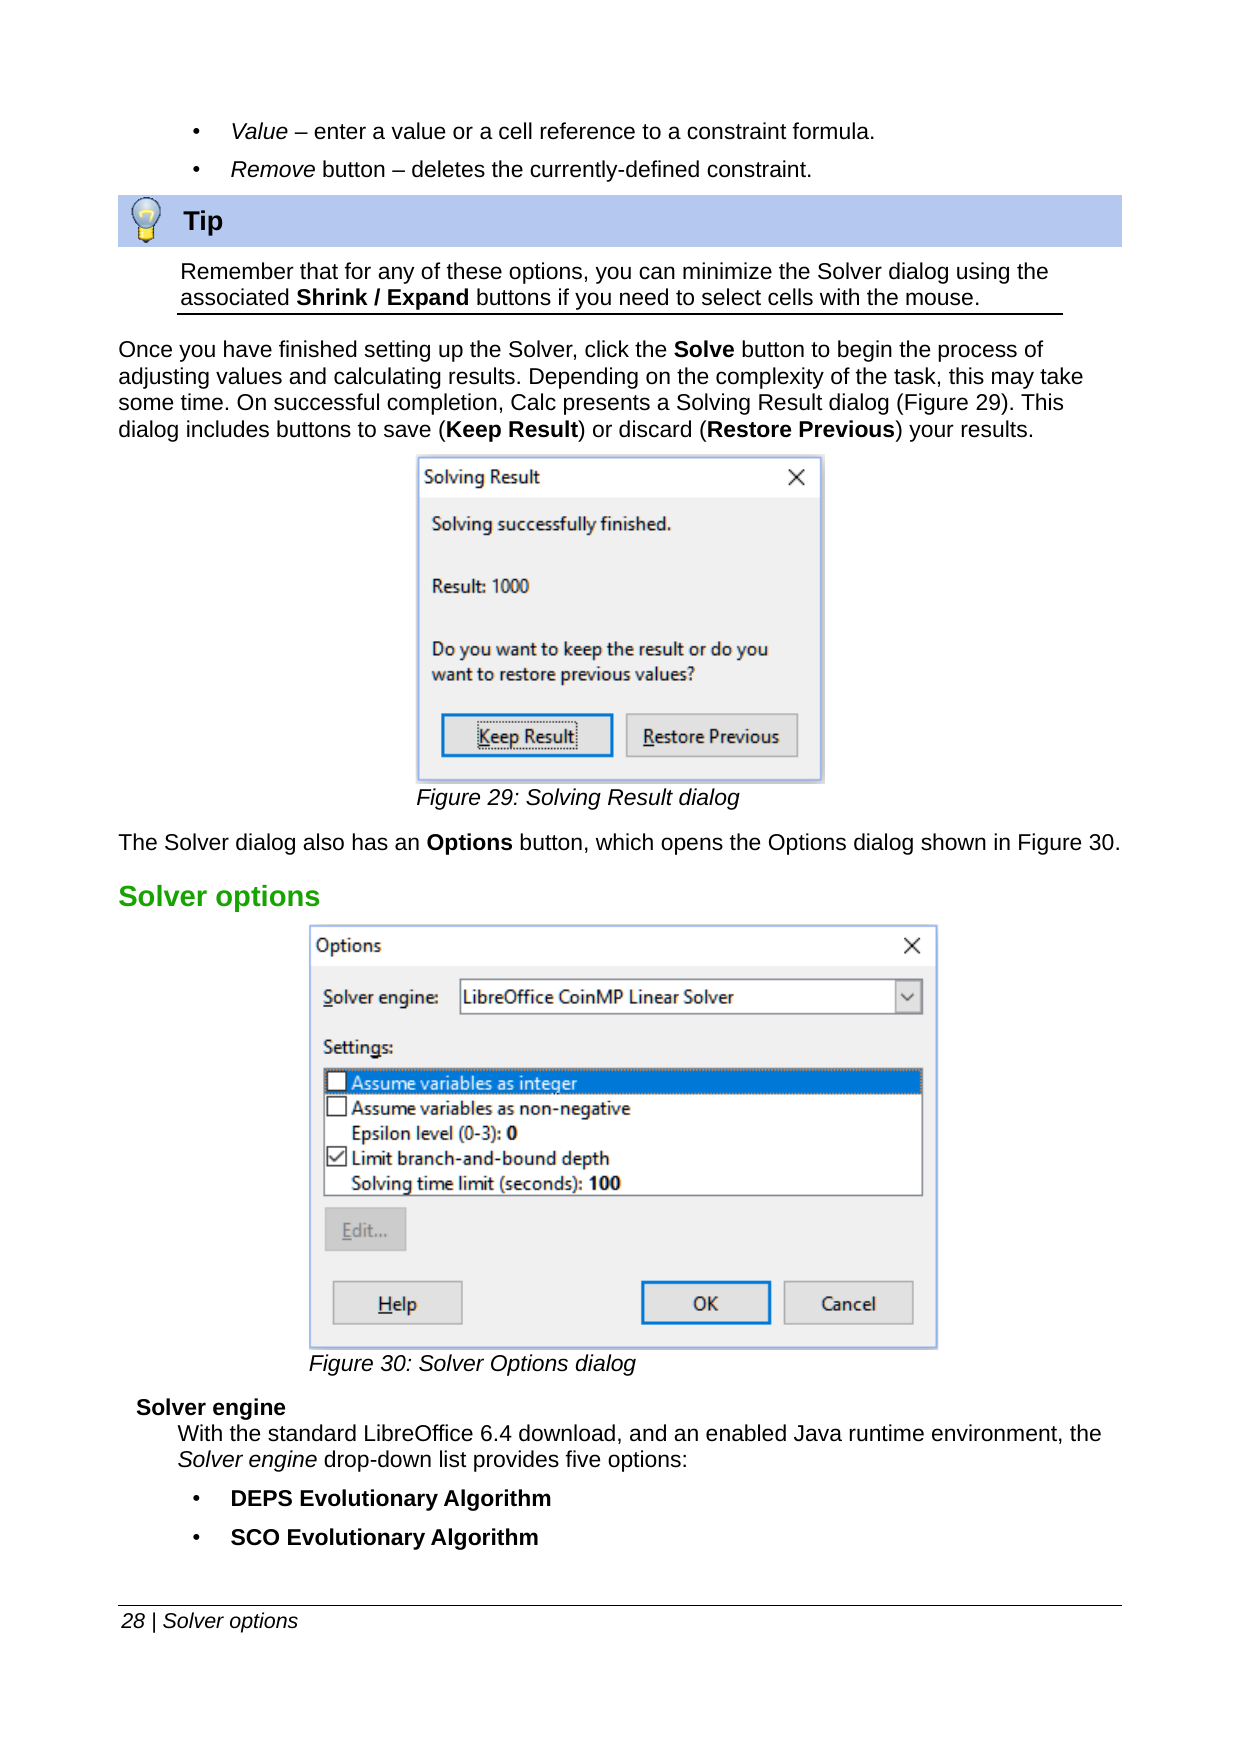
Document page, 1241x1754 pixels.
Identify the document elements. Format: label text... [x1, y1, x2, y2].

list DEPS Evolutionary Algorithm [192, 1485, 1122, 1511]
text Once you have finished setting up the Solver, click the Solve button to begin the process of adjusting values and calculating results. Depending on the complexity of the task, this may take some time. On successful completion, Calc presents a Solving Result dialog (Figure 29). This dialog includes buttons to save (Keep Result) or discard (Restore Previous) your results. [118, 336, 1122, 442]
subtitle Tip [118, 195, 1122, 247]
text Solver engine [136, 1393, 1122, 1420]
picture [119, 195, 170, 246]
text Figure 30: Solver Options dialog [309, 1350, 938, 1376]
picture [415, 454, 825, 784]
list Remove button – deletes the currently-defined constraint. [192, 156, 1122, 183]
text The Solver dialog also has an Options button, which opens the Options dialog shown in Figure 30. [118, 829, 1122, 856]
text With the standard LibreOffice 6.4 download, and an enabled Java runtime environment, the Solver engine drop-down list provides five options: [177, 1420, 1122, 1473]
list SCO Evolutionary Algorithm [192, 1523, 1122, 1550]
text Figure 29: Solving Result dialog [416, 784, 824, 810]
picture [308, 924, 939, 1350]
subtitle Solver options [118, 879, 1122, 913]
list Value – enter a value or a cell reference to a constraint formula. [192, 118, 1122, 144]
text Remember that for any of these options, you can minimize the Solver dialog using the associated Shrink / Expand buttons if you need to select cells with the mouse. [177, 254, 1063, 313]
